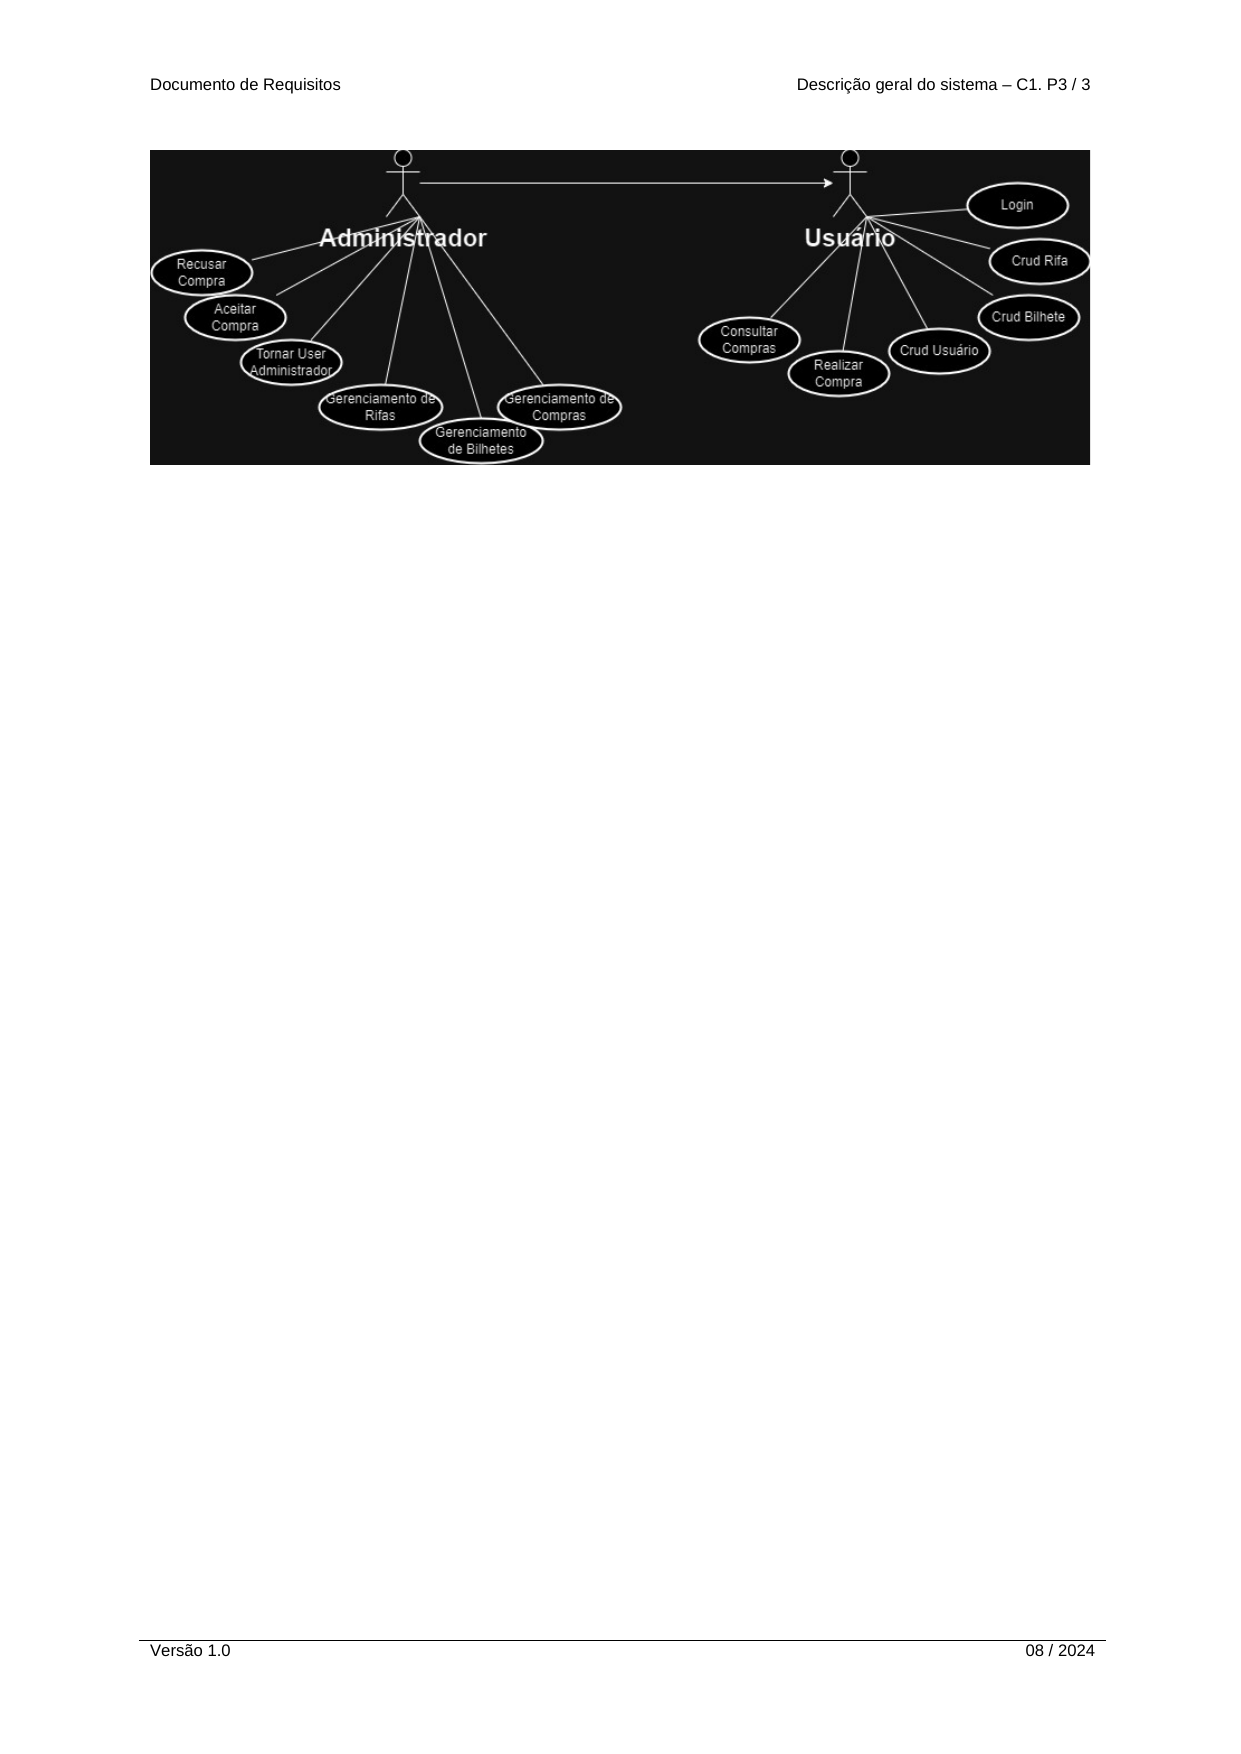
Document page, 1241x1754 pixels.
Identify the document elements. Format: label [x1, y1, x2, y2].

picture [150, 150, 1091, 465]
